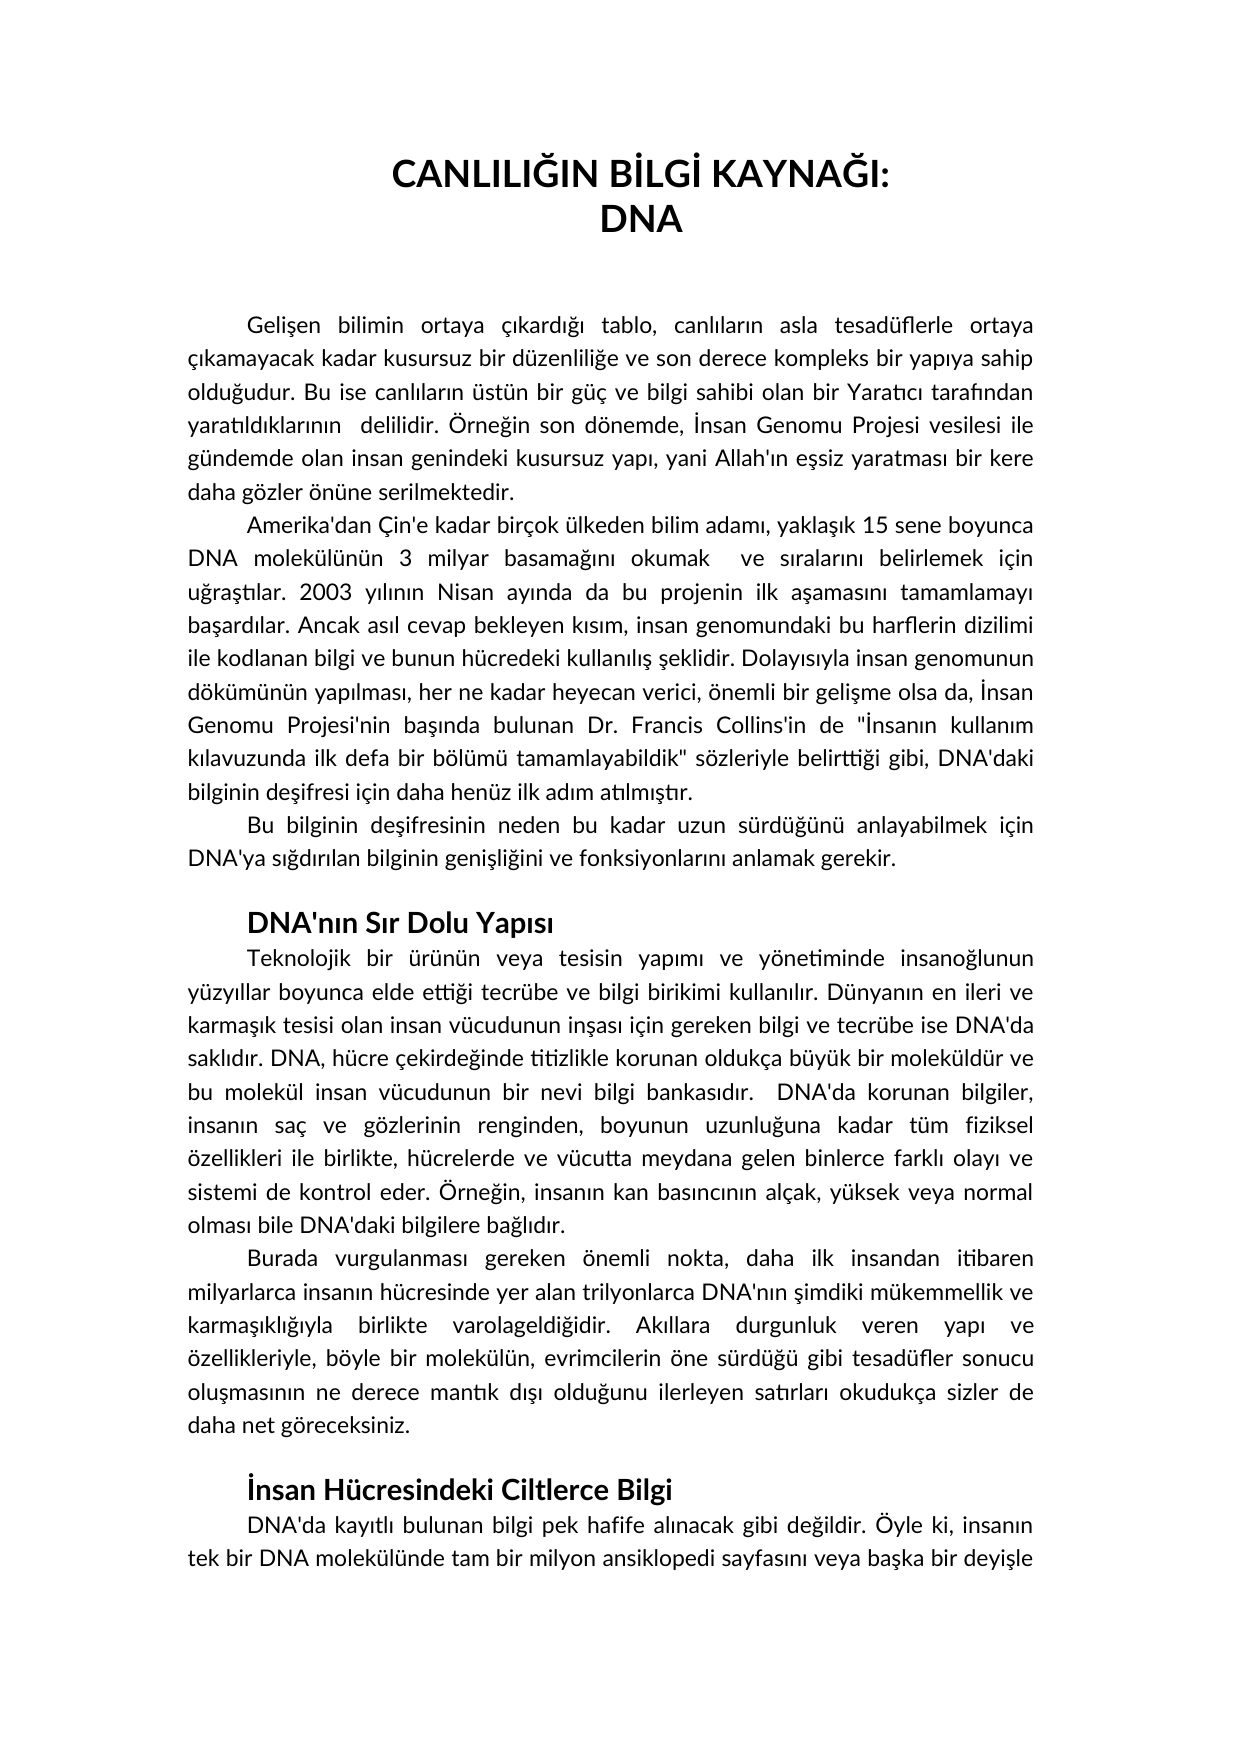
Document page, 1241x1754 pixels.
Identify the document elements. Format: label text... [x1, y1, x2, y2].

text Bu bilginin deşifresinin neden bu kadar uzun sürdüğünü anlayabilmek için DNA'ya sığdırılan bilginin genişliğini ve fonksiyonlarını anlamak gerekir. [187, 807, 1035, 873]
text DNA [187, 195, 1035, 240]
text DNA'da kayıtlı bulunan bilgi pek hafife alınacak gibi değildir. Öyle ki, insanın tek bir DNA molekülünde tam bir milyon ansiklopedi sayfasını veya başka bir deyişle [187, 1507, 1035, 1573]
text İnsan Hücresindeki Ciltlerce Bilgi [187, 1473, 1035, 1507]
text DNA'nın Sır Dolu Yapısı [187, 907, 1035, 940]
text Burada vurgulanması gereken önemli nokta, daha ilk insandan itibaren milyarlarca insanın hücresinde yer alan trilyonlarca DNA'nın şimdiki mükemmellik ve karmaşıklığıyla birlikte varolageldiğidir. Akıllara durgunluk veren yapı ve özellikleriyle, böyle bir molekülün, evrimcilerin öne sürdüğü gibi tesadüfler sonucu oluşmasının ne derece mantık dışı olduğunu ilerleyen satırları okudukça sizler de daha net göreceksiniz. [187, 1240, 1035, 1440]
text CANLILIĞIN BİLGİ KAYNAĞI: [187, 150, 1035, 195]
text Amerika'dan Çin'e kadar birçok ülkeden bilim adamı, yaklaşık 15 sene boyunca DNA molekülünün 3 milyar basamağını okumak ve sıralarını belirlemek için uğraştılar. 2003 yılının Nisan ayında da bu projenin ilk aşamasını tamamlamayı başardılar. Ancak asıl cevap bekleyen kısım, insan genomundaki bu harflerin dizilimi ile kodlanan bilgi ve bunun hücredeki kullanılış şeklidir. Dolayısıyla insan genomunun dökümünün yapılması, her ne kadar heyecan verici, önemli bir gelişme olsa da, İnsan Genomu Projesi'nin başında bulunan Dr. Francis Collins'in de "İnsanın kullanım kılavuzunda ilk defa bir bölümü tamamlayabildik" sözleriyle belirttiği gibi, DNA'daki bilginin deşifresi için daha henüz ilk adım atılmıştır. [187, 507, 1035, 807]
text Gelişen bilimin ortaya çıkardığı tablo, canlıların asla tesadüflerle ortaya çıkamayacak kadar kusursuz bir düzenliliğe ve son derece kompleks bir yapıya sahip olduğudur. Bu ise canlıların üstün bir güç ve bilgi sahibi olan bir Yaratıcı tarafından yaratıldıklarının delilidir. Örneğin son dönemde, İnsan Genomu Projesi vesilesi ile gündemde olan insan genindeki kusursuz yapı, yani Allah'ın eşsiz yaratması bir kere daha gözler önüne serilmektedir. [187, 307, 1035, 507]
text Teknolojik bir ürünün veya tesisin yapımı ve yönetiminde insanoğlunun yüzyıllar boyunca elde ettiği tecrübe ve bilgi birikimi kullanılır. Dünyanın en ileri ve karmaşık tesisi olan insan vücudunun inşası için gereken bilgi ve tecrübe ise DNA'da saklıdır. DNA, hücre çekirdeğinde titizlikle korunan oldukça büyük bir moleküldür ve bu molekül insan vücudunun bir nevi bilgi bankasıdır. DNA'da korunan bilgiler, insanın saç ve gözlerinin renginden, boyunun uzunluğuna kadar tüm fiziksel özellikleri ile birlikte, hücrelerde ve vücutta meydana gelen binlerce farklı olayı ve sistemi de kontrol eder. Örneğin, insanın kan basıncının alçak, yüksek veya normal olması bile DNA'daki bilgilere bağlıdır. [187, 940, 1035, 1240]
